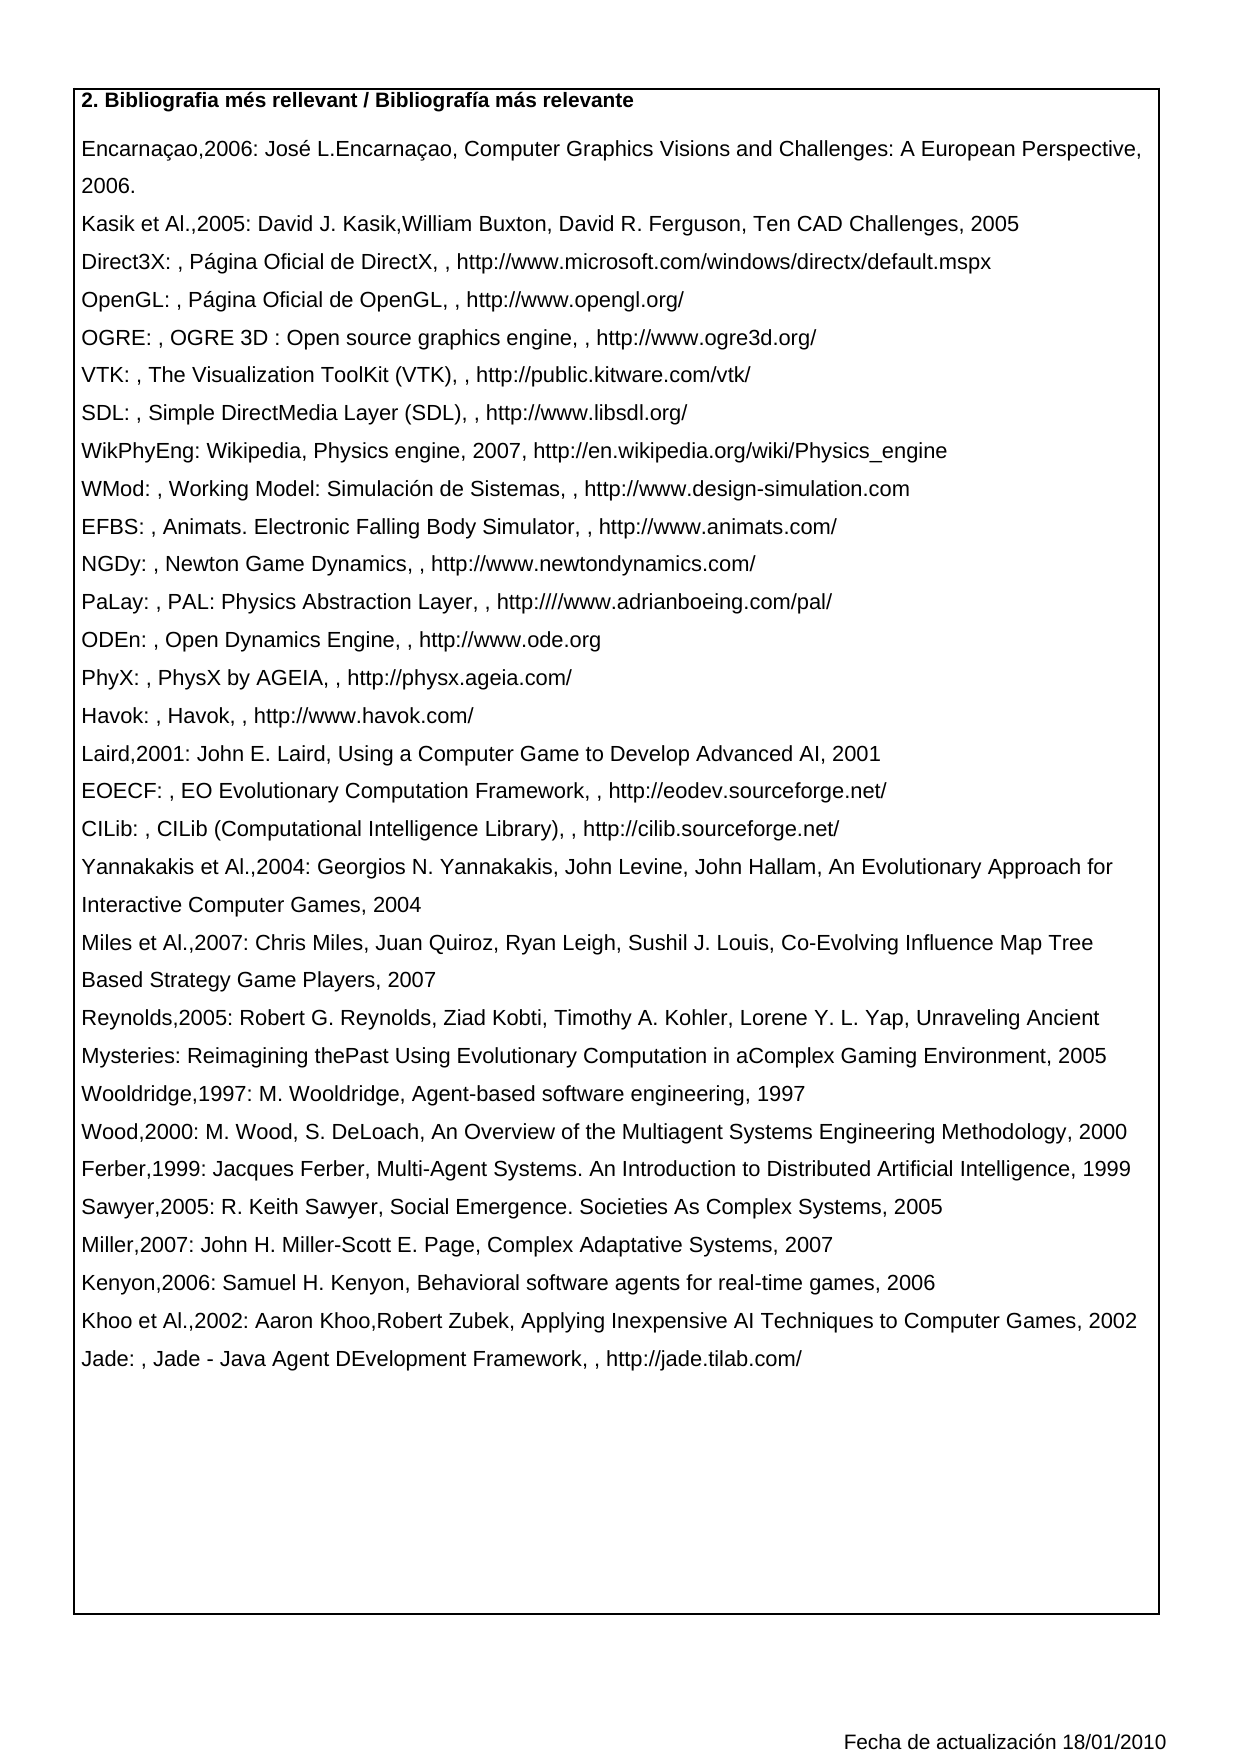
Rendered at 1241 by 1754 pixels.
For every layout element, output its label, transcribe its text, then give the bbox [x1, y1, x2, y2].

table_cell 2. Bibliografia més rellevant / Bibliografía más relevante Encarnaçao,2006: José L.Encarnaçao, Computer Graphics Visions and Challenges: A European Perspective, 2006. Kasik et Al.,2005: David J. Kasik,William Buxton, David R. Ferguson, Ten CAD Challenges, 2005 Direct3X: , Página Oficial de DirectX, , http://www.microsoft.com/windows/directx/default.mspx OpenGL: , Página Oficial de OpenGL, , http://www.opengl.org/ OGRE: , OGRE 3D : Open source graphics engine, , http://www.ogre3d.org/ VTK: , The Visualization ToolKit (VTK), , http://public.kitware.com/vtk/ SDL: , Simple DirectMedia Layer (SDL), , http://www.libsdl.org/ WikPhyEng: Wikipedia, Physics engine, 2007, http://en.wikipedia.org/wiki/Physics_engine WMod: , Working Model: Simulación de Sistemas, , http://www.design-simulation.com EFBS: , Animats. Electronic Falling Body Simulator, , http://www.animats.com/ NGDy: , Newton Game Dynamics, , http://www.newtondynamics.com/ PaLay: , PAL: Physics Abstraction Layer, , http:////www.adrianboeing.com/pal/ ODEn: , Open Dynamics Engine, , http://www.ode.org PhyX: , PhysX by AGEIA, , http://physx.ageia.com/ Havok: , Havok, , http://www.havok.com/ Laird,2001: John E. Laird, Using a Computer Game to Develop Advanced AI, 2001 EOECF: , EO Evolutionary Computation Framework, , http://eodev.sourceforge.net/ CILib: , CILib (Computational Intelligence Library), , http://cilib.sourceforge.net/ Yannakakis et Al.,2004: Georgios N. Yannakakis, John Levine, John Hallam, An Evolutionary Approach for Interactive Computer Games, 2004 Miles et Al.,2007: Chris Miles, Juan Quiroz, Ryan Leigh, Sushil J. Louis, Co-Evolving Influence Map Tree Based Strategy Game Players, 2007 Reynolds,2005: Robert G. Reynolds, Ziad Kobti, Timothy A. Kohler, Lorene Y. L. Yap, Unraveling Ancient Mysteries: Reimagining thePast Using Evolutionary Computation in aComplex Gaming Environment, 2005 Wooldridge,1997: M. Wooldridge, Agent-based software engineering, 1997 Wood,2000: M. Wood, S. DeLoach, An Overview of the Multiagent Systems Engineering Methodology, 2000 Ferber,1999: Jacques Ferber, Multi-Agent Systems. An Introduction to Distributed Artificial Intelligence, 1999 Sawyer,2005: R. Keith Sawyer, Social Emergence. Societies As Complex Systems, 2005 Miller,2007: John H. Miller-Scott E. Page, Complex Adaptative Systems, 2007 Kenyon,2006: Samuel H. Kenyon, Behavioral software agents for real-time games, 2006 Khoo et Al.,2002: Aaron Khoo,Robert Zubek, Applying Inexpensive AI Techniques to Computer Games, 2002 Jade: , Jade - Java Agent DEvelopment Framework, , http://jade.tilab.com/ [75, 90, 1158, 1613]
